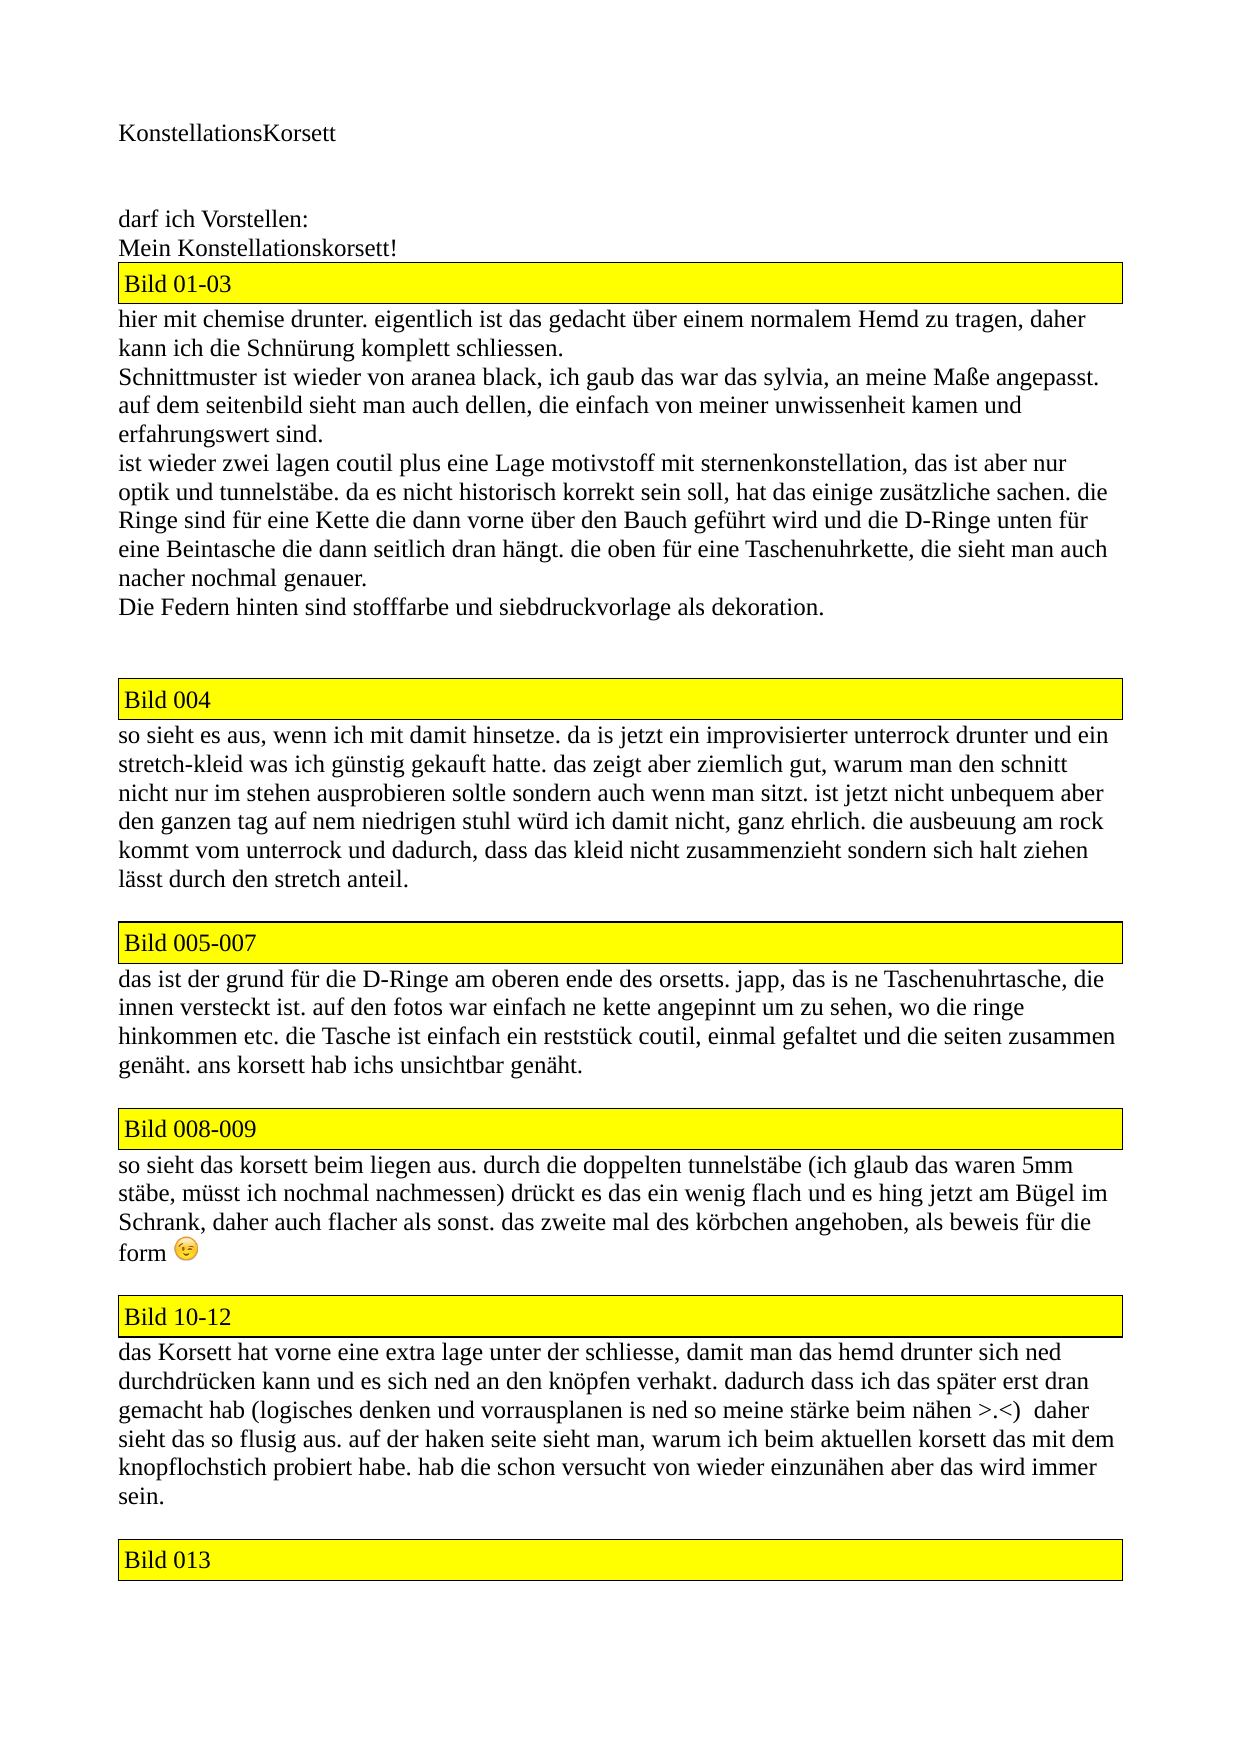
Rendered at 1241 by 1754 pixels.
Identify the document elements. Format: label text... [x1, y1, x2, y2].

text hier mit chemise drunter. eigentlich ist das gedacht über einem normalem Hemd zu tragen, daher kann ich die Schnürung komplett schliessen. [118, 304, 1122, 362]
text darf ich Vorstellen: [118, 204, 1122, 233]
picture [173, 1236, 198, 1261]
table_header Bild 10-12 [119, 1296, 1122, 1336]
text KonstellationsKorsett [118, 118, 1122, 147]
text das ist der grund für die D-Ringe am oberen ende des orsetts. japp, das is ne Taschenuhrtasche, die innen versteckt ist. auf den fotos war einfach ne kette angepinnt um zu sehen, wo die ringe hinkommen etc. die Tasche ist einfach ein reststück coutil, einmal gefaltet und die seiten zusammen genäht. ans korsett hab ichs unsichtbar genäht. [118, 964, 1122, 1079]
table_header Bild 004 [119, 679, 1122, 719]
text Mein Konstellationskorsett! [118, 233, 1122, 262]
text so sieht es aus, wenn ich mit damit hinsetze. da is jetzt ein improvisierter unterrock drunter und ein stretch-kleid was ich günstig gekauft hatte. das zeigt aber ziemlich gut, warum man den schnitt nicht nur im stehen ausprobieren soltle sondern auch wenn man sitzt. ist jetzt nicht unbequem aber den ganzen tag auf nem niedrigen stuhl würd ich damit nicht, ganz ehrlich. die ausbeuung am rock kommt vom unterrock und dadurch, dass das kleid nicht zusammenzieht sondern sich halt ziehen lässt durch den stretch anteil. [118, 720, 1122, 893]
text das Korsett hat vorne eine extra lage unter der schliesse, damit man das hemd drunter sich ned durchdrücken kann und es sich ned an den knöpfen verhakt. dadurch dass ich das später erst dran gemacht hab (logisches denken und vorrausplanen is ned so meine stärke beim nähen >.<) daher sieht das so flusig aus. auf der haken seite sieht man, warum ich beim aktuellen korsett das mit dem knopflochstich probiert habe. hab die schon versucht von wieder einzunähen aber das wird immer sein. [118, 1338, 1122, 1510]
text ist wieder zwei lagen coutil plus eine Lage motivstoff mit sternenkonstellation, das ist aber nur optik und tunnelstäbe. da es nicht historisch korrekt sein soll, hat das einige zusätzliche sachen. die Ringe sind für eine Kette die dann vorne über den Bauch geführt wird und die D-Ringe unten für eine Beintasche die dann seitlich dran hängt. die oben für eine Taschenuhrkette, die sieht man auch nacher nochmal genauer. [118, 448, 1122, 592]
table_header Bild 005-007 [119, 923, 1122, 963]
table_header Bild 008-009 [119, 1109, 1122, 1149]
table_header Bild 01-03 [119, 263, 1122, 303]
text Die Federn hinten sind stofffarbe und siebdruckvorlage als dekoration. [118, 592, 1122, 620]
text so sieht das korsett beim liegen aus. durch die doppelten tunnelstäbe (ich glaub das waren 5mm stäbe, müsst ich nochmal nachmessen) drückt es das ein wenig flach und es hing jetzt am Bügel im Schrank, daher auch flacher als sonst. das zweite mal des körbchen angehoben, als beweis für die form [118, 1150, 1122, 1266]
text Schnittmuster ist wieder von aranea black, ich gaub das war das sylvia, an meine Maße angepasst. [118, 362, 1122, 390]
text auf dem seitenbild sieht man auch dellen, die einfach von meiner unwissenheit kamen und erfahrungswert sind. [118, 390, 1122, 448]
table_header Bild 013 [119, 1540, 1122, 1580]
